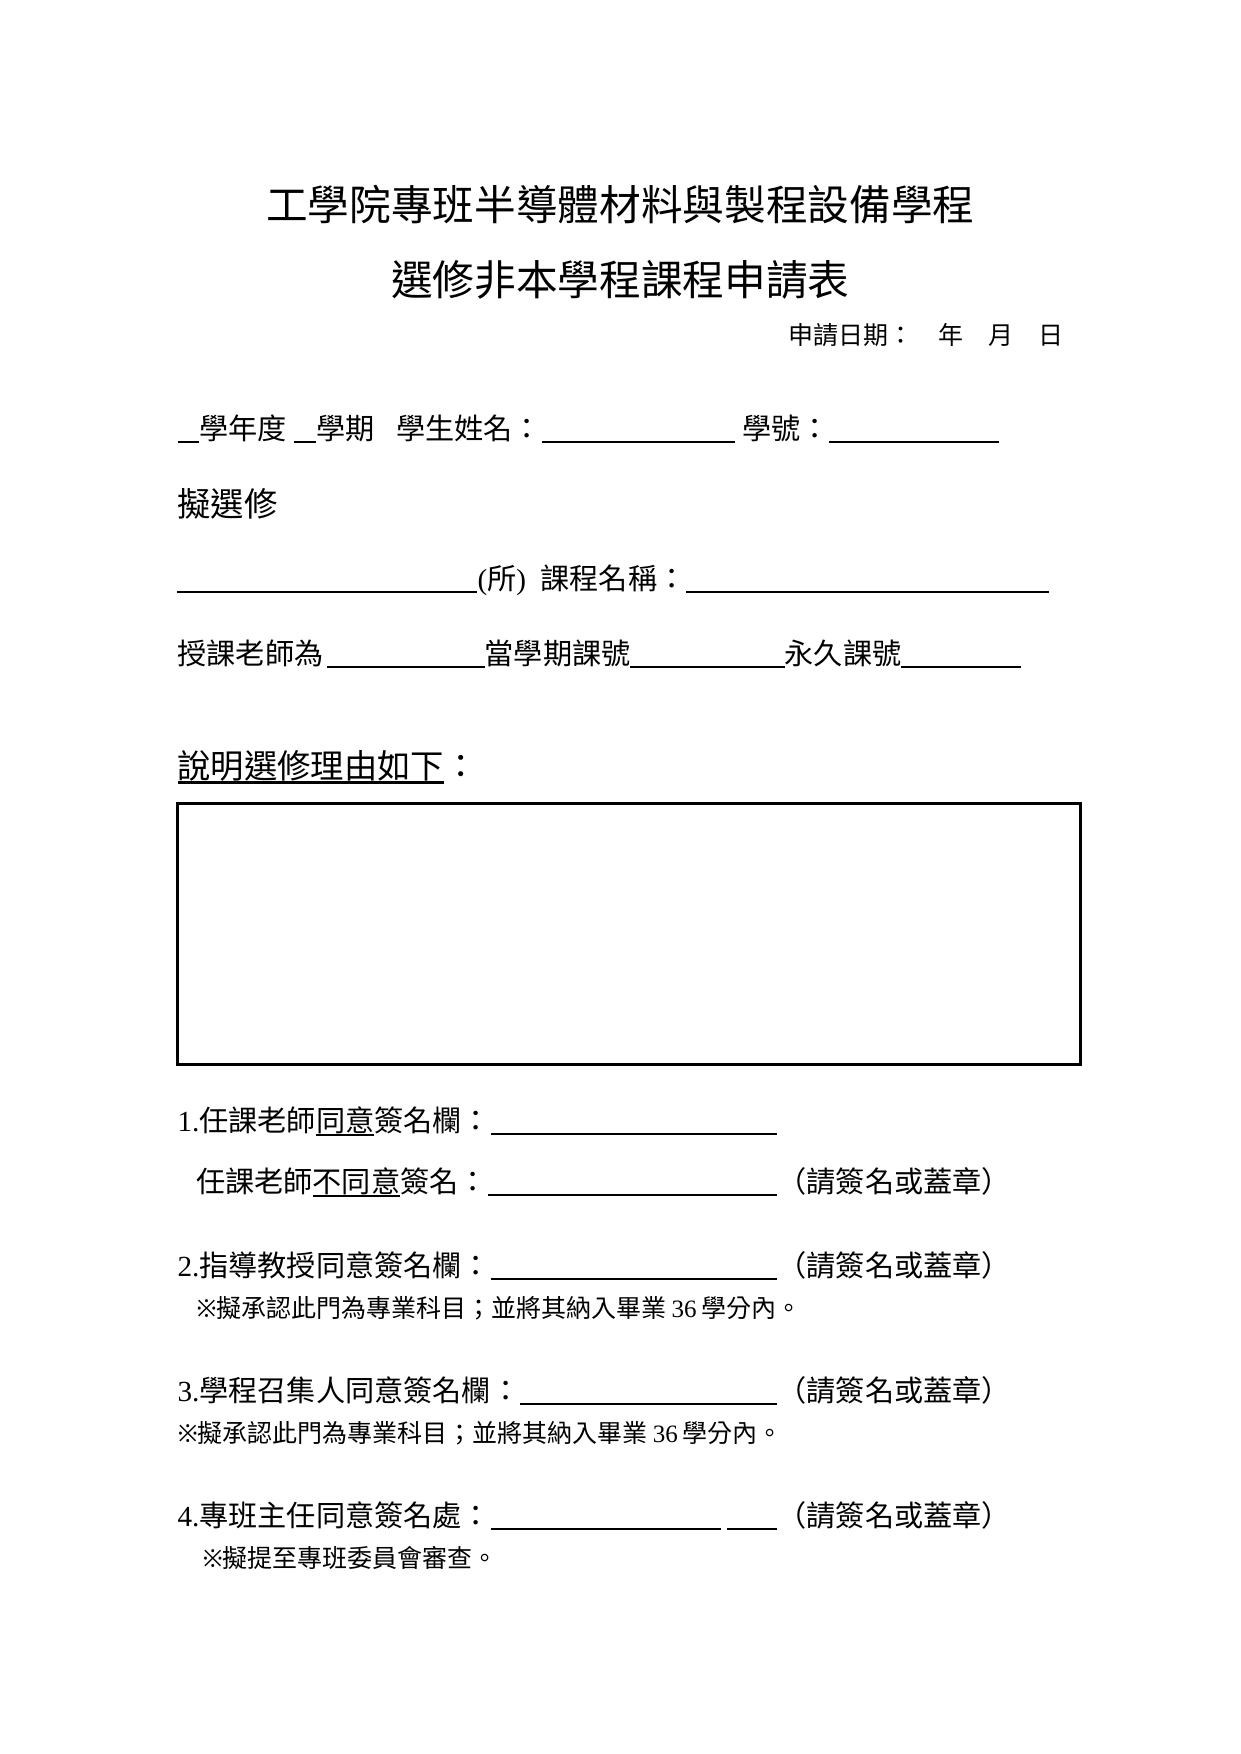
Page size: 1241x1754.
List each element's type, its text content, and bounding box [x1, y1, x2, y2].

text 學年度 學期 學生姓名： 學號： [177, 389, 1063, 464]
text 4.專班主任同意簽名處： （請簽名或蓋章） [177, 1493, 1063, 1534]
text 說明選修理由如下： [177, 727, 1063, 802]
text 任課老師不同意簽名： （請簽名或蓋章） [177, 1159, 1063, 1201]
text 3.學程召集人同意簽名欄： （請簽名或蓋章） [177, 1368, 1063, 1409]
text 工學院專班半導體材料與製程設備學程 [177, 164, 1063, 239]
text 擬選修 [177, 464, 1063, 539]
text 授課老師為 當學期課號 永久課號 [177, 614, 1063, 689]
text 1.任課老師同意簽名欄： [177, 1098, 1063, 1140]
text (所) 課程名稱： [177, 539, 1063, 614]
text ※擬承認此門為專業科目；並將其納入畢業36學分內。 [177, 1409, 1063, 1451]
text ※擬承認此門為專業科目；並將其納入畢業36學分內。 [196, 1284, 1063, 1326]
table_header [179, 805, 1079, 1062]
text 選修非本學程課程申請表 [177, 239, 1063, 314]
text ※擬提至專班委員會審查。 [177, 1534, 1063, 1576]
text 申請日期： 年 月 日 [177, 314, 1063, 352]
text 2.指導教授同意簽名欄： （請簽名或蓋章） [177, 1243, 1063, 1284]
